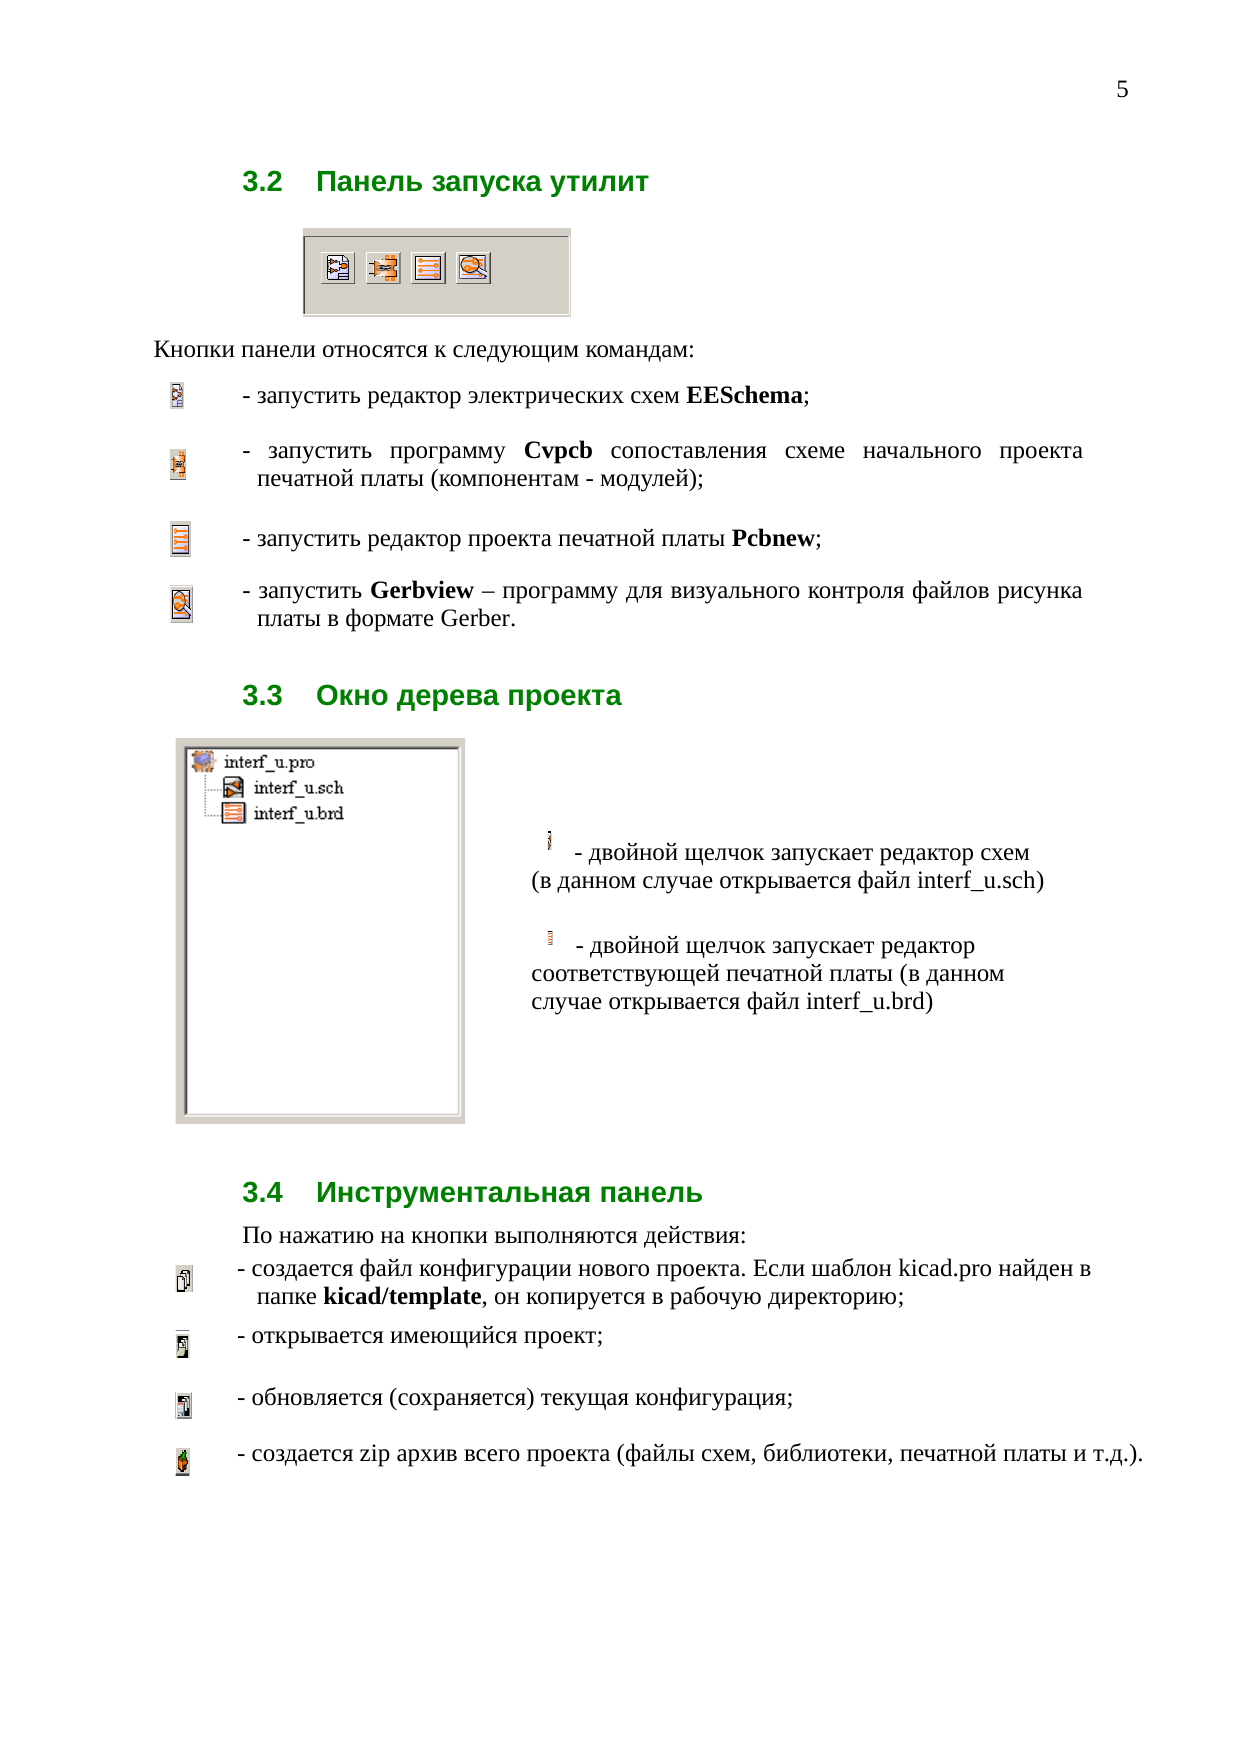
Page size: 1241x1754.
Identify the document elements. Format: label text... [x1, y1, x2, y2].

table_header - двойной щелчок запускает редактор схем (в данном случае открывается файл interf_u.sch) - двойной щелчок запускает редактор соответствующей печатной платы (в данном случае открывается файл interf_u.brd) [526, 724, 1078, 1138]
picture [169, 520, 191, 557]
table_cell [1128, 1377, 1135, 1433]
table_cell - обновляется (сохраняется) текущая конфигурация; [231, 1377, 1128, 1433]
subtitle Панель запуска утилит [242, 165, 1129, 197]
table_cell [153, 1377, 231, 1433]
picture [547, 930, 553, 945]
picture [302, 228, 571, 317]
subtitle Окно дерева проекта [242, 678, 1129, 711]
table_cell - открывается имеющийся проект; [231, 1315, 1128, 1377]
table_cell [153, 576, 229, 632]
table_header [153, 1249, 231, 1315]
table_cell - запустить редактор проекта печатной платы Pcbnew; [229, 501, 1084, 576]
picture [175, 1263, 193, 1292]
table_header [153, 724, 526, 1138]
picture [175, 1391, 192, 1419]
picture [547, 828, 552, 852]
picture [169, 585, 193, 623]
table_cell [1128, 1315, 1135, 1377]
table_cell [153, 1315, 231, 1377]
table_header - создается файл конфигурации нового проекта. Если шаблон kicad.pro найден в папке kicad/template, он копируется в рабочую директорию; [231, 1249, 1128, 1315]
table_cell - запустить Gerbview – программу для визуального контроля файлов рисунка платы в формате Gerber. [229, 576, 1084, 632]
picture [175, 1330, 190, 1358]
table_cell [153, 501, 229, 576]
table_cell [153, 1433, 231, 1490]
table_header [153, 363, 229, 428]
table_header [1128, 1249, 1135, 1315]
table_cell [153, 428, 229, 501]
text По нажатию на кнопки выполняются действия: [153, 1221, 1129, 1248]
picture [169, 382, 184, 409]
table_cell - запустить программу Cvpcb сопоставления схеме начального проекта печатной платы (компонентам - модулей); [229, 428, 1084, 501]
subtitle Инструментальная панель [242, 1176, 1129, 1208]
picture [169, 448, 186, 480]
picture [175, 1448, 190, 1476]
picture [175, 738, 466, 1124]
table_cell - создается zip архив всего проекта (файлы схем, библиотеки, печатной платы и т.д.). [231, 1433, 1135, 1490]
table_header - запустить редактор электрических схем EESchema; [229, 363, 1084, 428]
text Кнопки панели относятся к следующим командам: [153, 335, 1129, 363]
